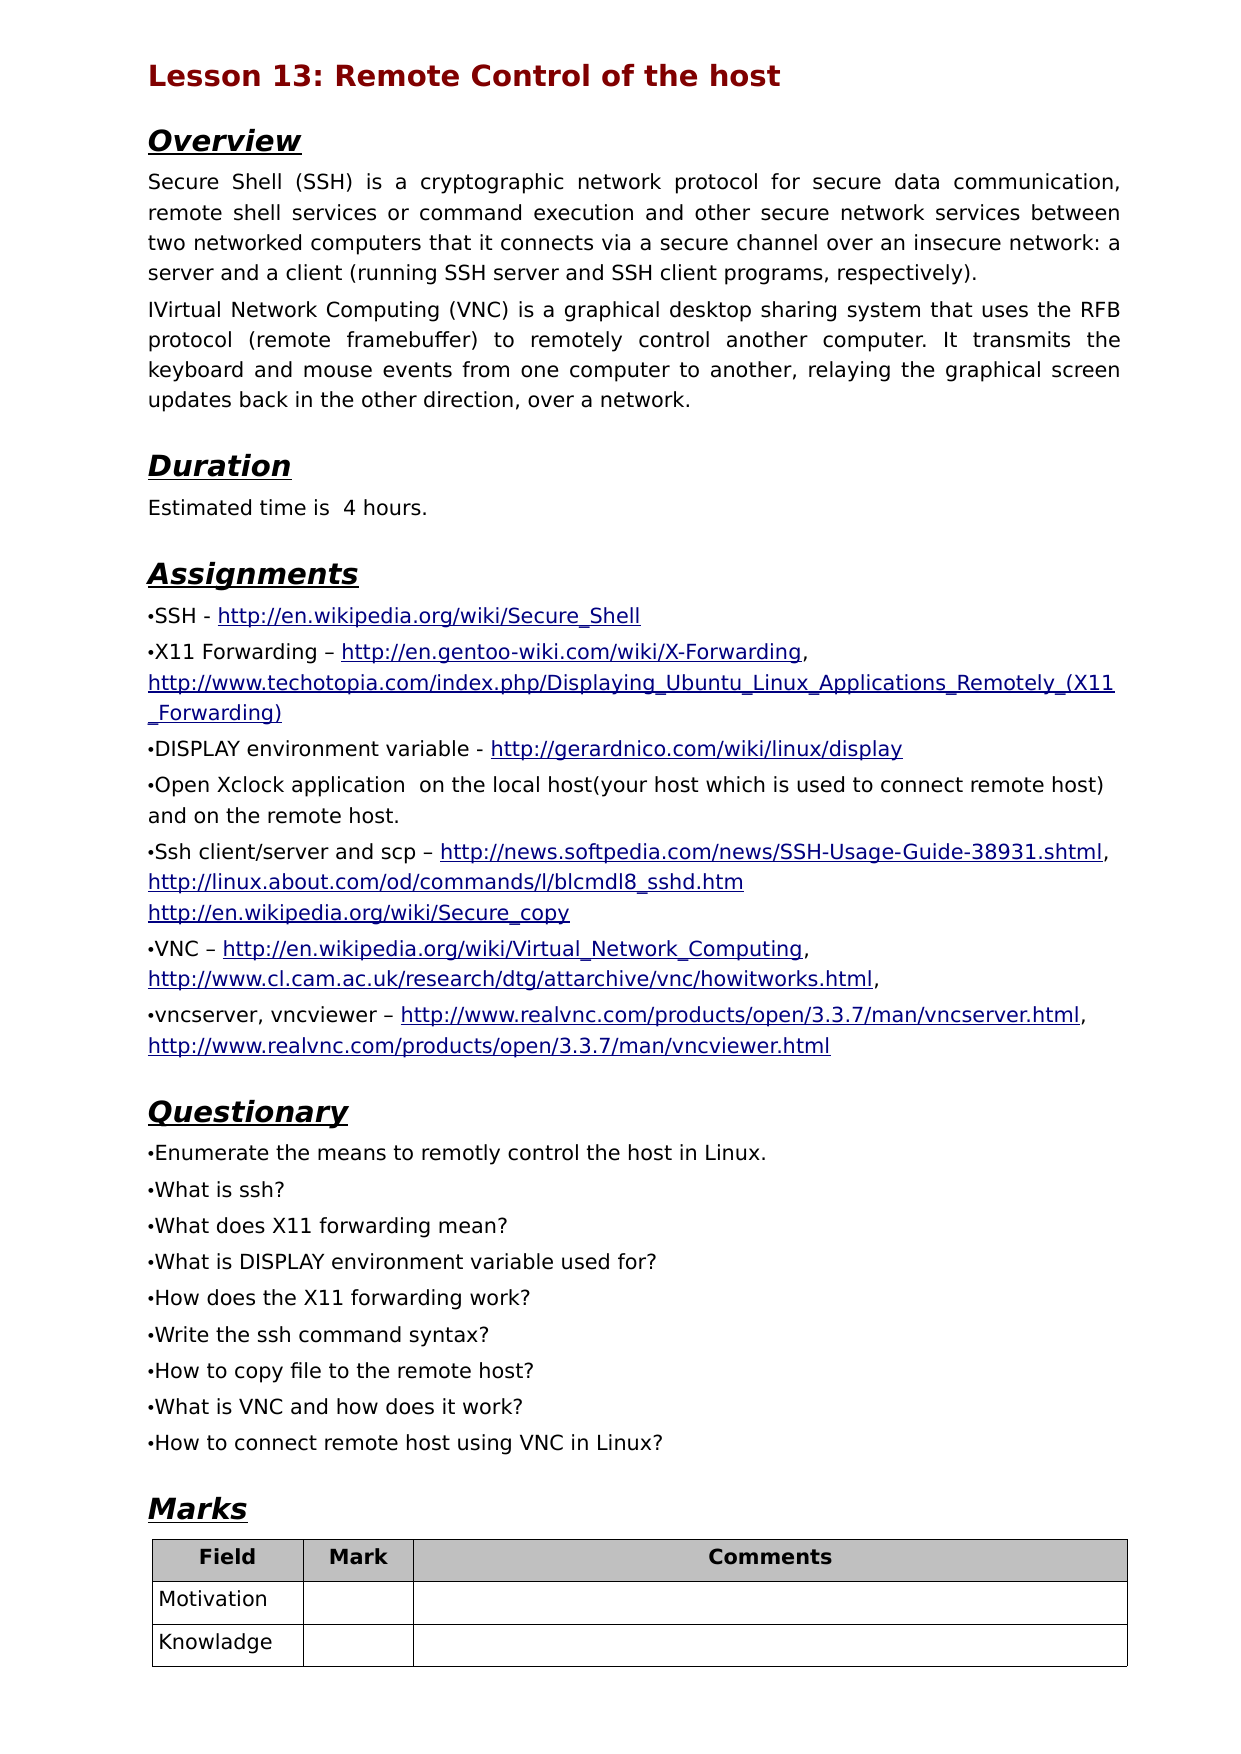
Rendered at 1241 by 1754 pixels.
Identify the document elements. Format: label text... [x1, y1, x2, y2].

text IVirtual Network Computing (VNC) is a graphical desktop sharing system that uses the RFB protocol (remote framebuffer) to remotely control another computer. It transmits the keyboard and mouse events from one computer to another, relaying the graphical screen updates back in the other direction, over a network. [148, 298, 1122, 413]
table_cell [304, 1625, 413, 1666]
list Open Xclock application on the local host(your host which is used to connect remote host) and on the remote host. [148, 773, 1122, 828]
table_cell Knowladge [153, 1625, 303, 1666]
table_cell [414, 1625, 1127, 1666]
list How to copy file to the remote host? [148, 1359, 1122, 1383]
subtitle Duration [148, 450, 1122, 484]
list What is VNC and how does it work? [148, 1395, 1122, 1419]
list vncserver, vncviewer – http://www.realvnc.com/products/open/3.3.7/man/vncserver.html, http://www.realvnc.com/products/open/3.3.7/man/vncviewer.html [148, 1003, 1122, 1058]
subtitle Overview [148, 124, 1122, 158]
list How does the X11 forwarding work? [148, 1286, 1122, 1311]
list DISPLAY environment variable - http://gerardnico.com/wiki/linux/display [148, 737, 1122, 761]
list VNC – http://en.wikipedia.org/wiki/Virtual_Network_Computing, http://www.cl.cam.ac.uk/research/dtg/attarchive/vnc/howitworks.html, [148, 937, 1122, 991]
subtitle Remote Control of the host [148, 59, 1122, 93]
table_cell Motivation [153, 1582, 303, 1623]
table_header Mark [304, 1540, 413, 1581]
table_header Field [153, 1540, 303, 1581]
list Ssh client/server and scp – http://news.softpedia.com/news/SSH-Usage-Guide-38931.shtml, http://linux.about.com/od/commands/l/blcmdl8_sshd.htm http://en.wikipedia.org/wiki/Secure_copy [148, 840, 1122, 925]
list X11 Forwarding – http://en.gentoo-wiki.com/wiki/X-Forwarding, http://www.techotopia.com/index.php/Displaying_Ubuntu_Linux_Applications_Remotely_(X11_Forwarding) [148, 640, 1122, 725]
table_header Comments [414, 1540, 1127, 1581]
list What does X11 forwarding mean? [148, 1214, 1122, 1238]
text Estimated time is 4 hours. [148, 496, 1122, 521]
list SSH - http://en.wikipedia.org/wiki/Secure_Shell [148, 604, 1122, 628]
table_cell [304, 1582, 413, 1623]
subtitle Assignments [148, 557, 1122, 591]
subtitle Marks [148, 1493, 1122, 1527]
list How to connect remote host using VNC in Linux? [148, 1431, 1122, 1456]
list What is ssh? [148, 1178, 1122, 1202]
list Enumerate the means to remotly control the host in Linux. [148, 1141, 1122, 1166]
table_cell [414, 1582, 1127, 1623]
text Secure Shell (SSH) is a cryptographic network protocol for secure data communication, remote shell services or command execution and other secure network services between two networked computers that it connects via a secure channel over an insecure network: a server and a client (running SSH server and SSH client programs, respectively). [148, 170, 1122, 286]
list What is DISPLAY environment variable used for? [148, 1250, 1122, 1274]
list Write the ssh command syntax? [148, 1323, 1122, 1347]
subtitle Questionary [148, 1095, 1122, 1129]
